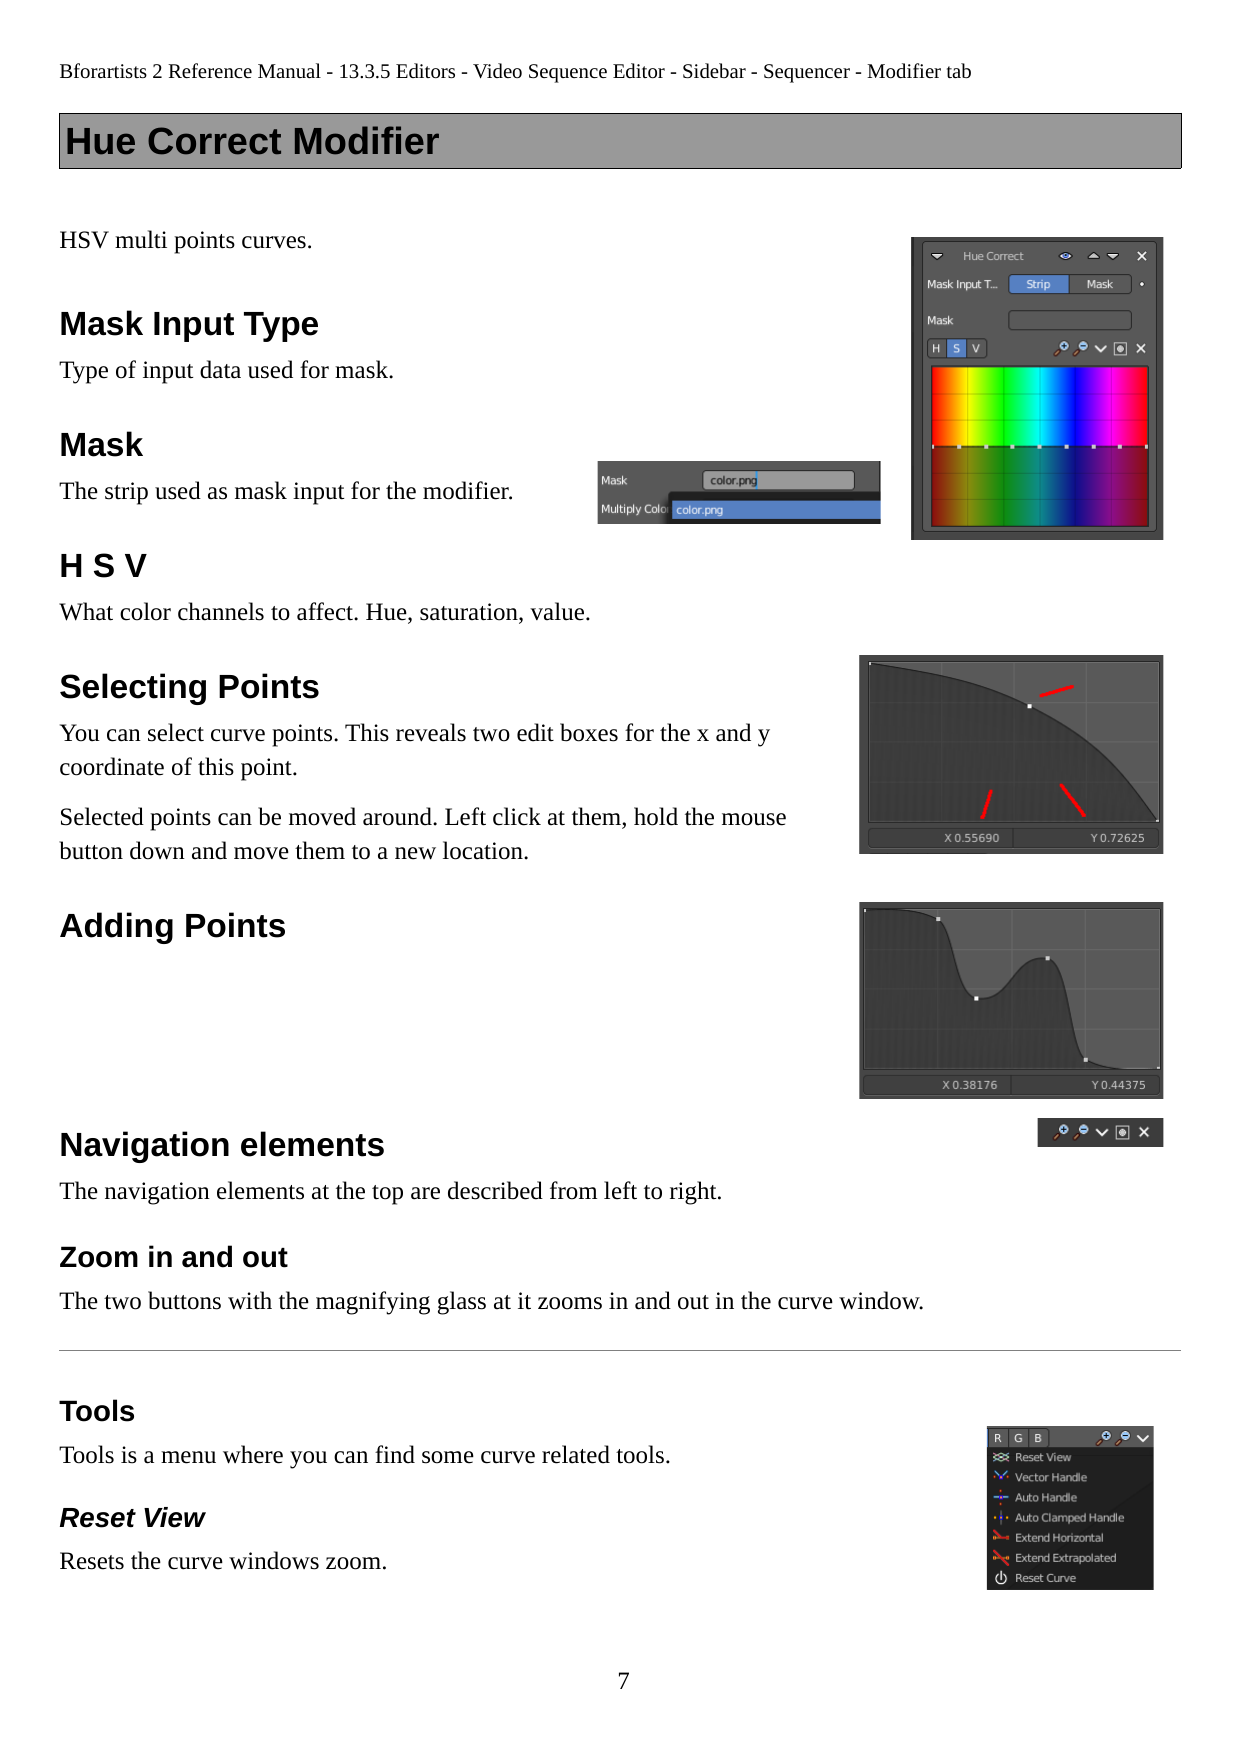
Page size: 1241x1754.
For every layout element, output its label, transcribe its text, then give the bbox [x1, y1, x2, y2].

text What color channels to affect. Hue, saturation, value. [59, 597, 1181, 626]
text [1154, 1546, 1181, 1575]
text Selected points can be moved around. Left click at them, hold the mouse button down and move them to a new location. [59, 802, 1181, 865]
subtitle [1164, 906, 1181, 944]
text Resets the curve windows zoom. [59, 1546, 986, 1575]
text The navigation elements at the top are described from left to right. [59, 1176, 1181, 1205]
subtitle [1164, 667, 1181, 706]
subtitle [1164, 304, 1181, 342]
subtitle Mask [59, 425, 911, 463]
picture [859, 902, 1164, 1099]
picture [911, 237, 1164, 540]
subtitle Zoom in and out [59, 1240, 1181, 1274]
subtitle Tools [59, 1394, 1181, 1428]
subtitle Reset View [59, 1502, 986, 1534]
subtitle [1164, 425, 1181, 463]
text The two buttons with the magnifying glass at it zooms in and out in the curve window. [59, 1286, 1181, 1315]
text Type of input data used for mask. [59, 355, 911, 384]
table_header Hue Correct Modifier [60, 114, 1181, 168]
text The strip used as mask input for the modifier. [59, 476, 597, 505]
subtitle [1154, 1502, 1181, 1534]
picture [597, 461, 881, 524]
subtitle Adding Points [59, 906, 859, 944]
subtitle Navigation elements [59, 1125, 1181, 1164]
text Tools is a menu where you can find some curve related tools. [59, 1440, 986, 1469]
picture [986, 1426, 1154, 1590]
picture [859, 655, 1164, 854]
text HSV multi points curves. [59, 225, 1181, 254]
picture [1037, 1118, 1164, 1147]
text You can select curve points. This reveals two edit boxes for the x and y coordinate of this point. [59, 718, 859, 781]
subtitle Selecting Points [59, 667, 859, 706]
subtitle H S V [59, 546, 1181, 584]
subtitle Mask Input Type [59, 304, 911, 342]
